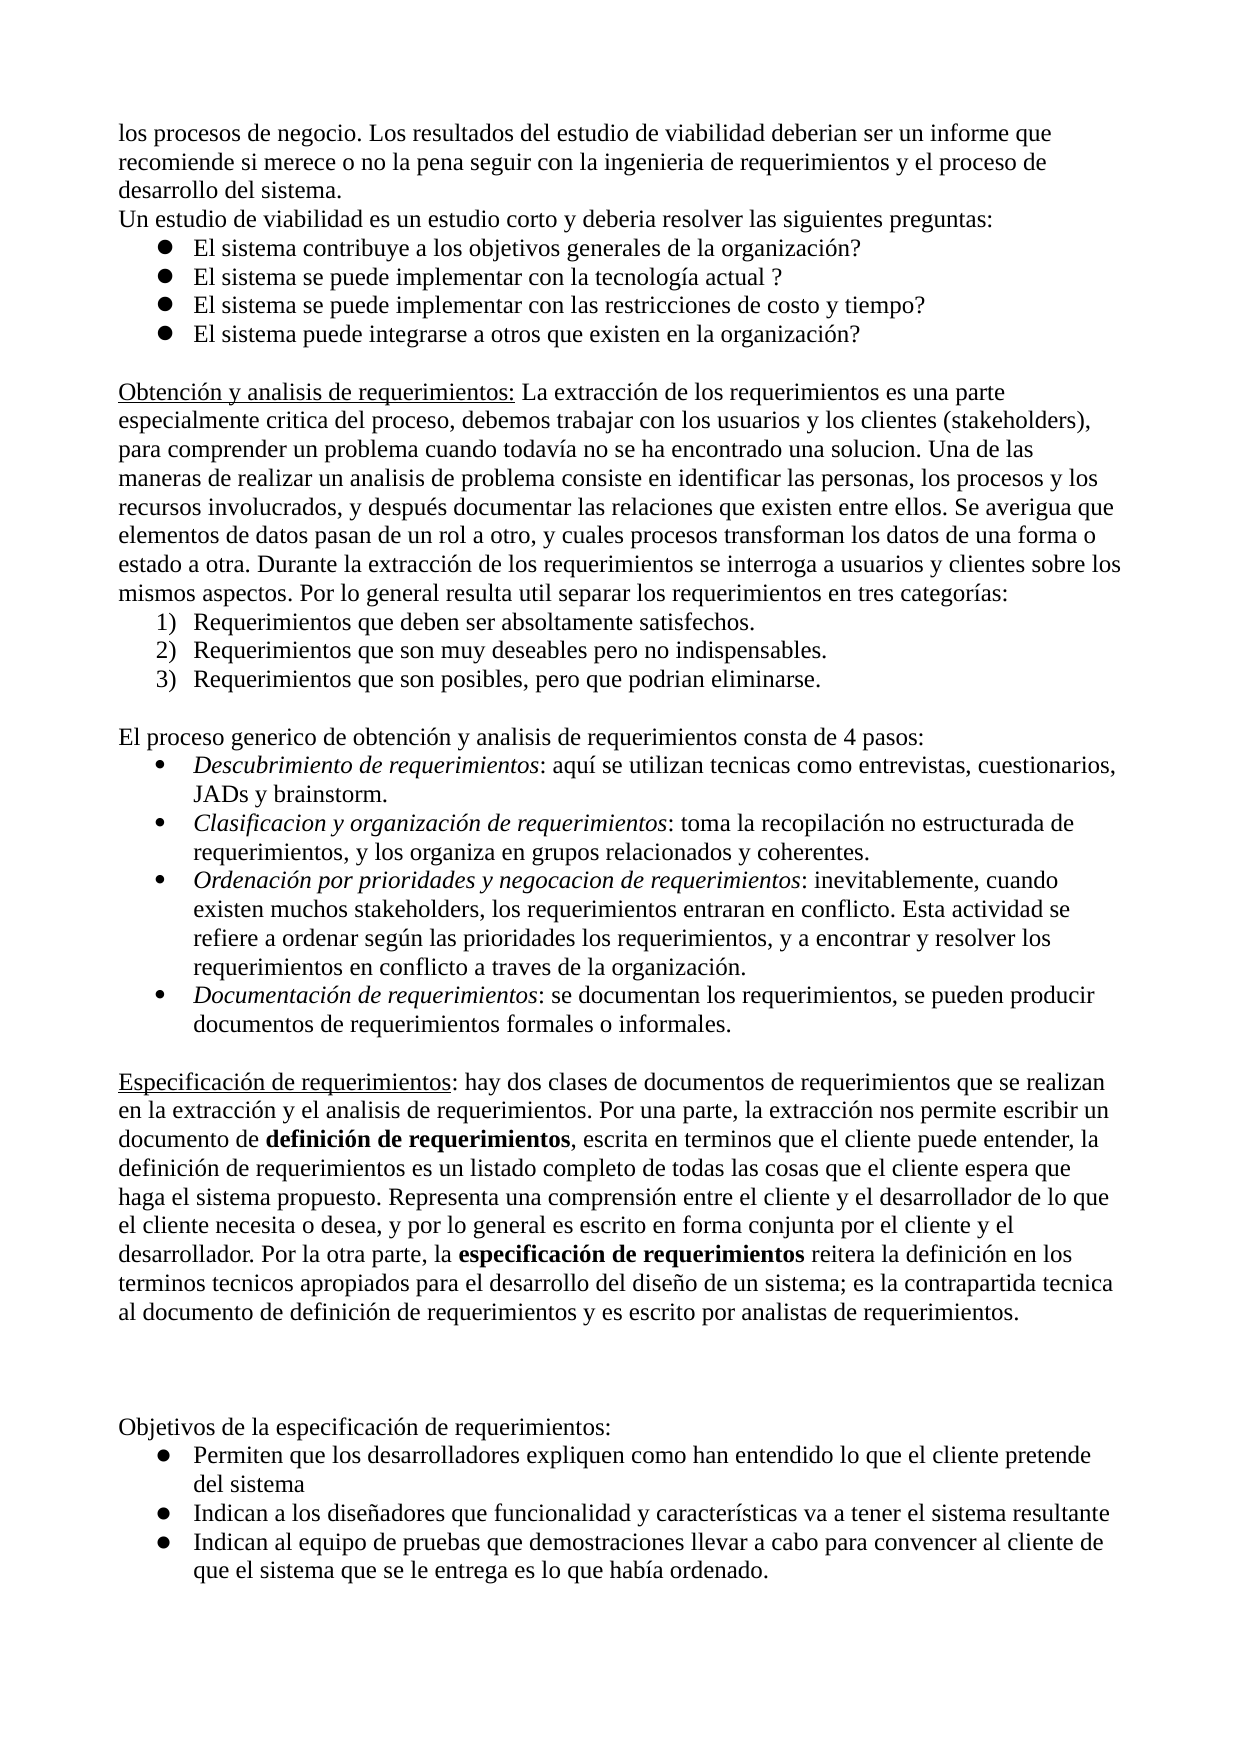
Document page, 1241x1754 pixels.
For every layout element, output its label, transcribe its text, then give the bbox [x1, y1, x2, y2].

list El sistema puede integrarse a otros que existen en la organización? [156, 319, 1122, 348]
list Documentación de requerimientos: se documentan los requerimientos, se pueden producir documentos de requerimientos formales o informales. [156, 981, 1122, 1038]
list Indican a los diseñadores que funcionalidad y características va a tener el sistema resultante [156, 1498, 1122, 1527]
list El sistema se puede implementar con la tecnología actual ? [156, 262, 1122, 291]
list El sistema se puede implementar con las restricciones de costo y tiempo? [156, 291, 1122, 319]
list Requerimientos que son posibles, pero que podrian eliminarse. [156, 664, 1122, 693]
text Un estudio de viabilidad es un estudio corto y deberia resolver las siguientes preguntas: [118, 204, 1122, 233]
list El sistema contribuye a los objetivos generales de la organización? [156, 233, 1122, 262]
text los procesos de negocio. Los resultados del estudio de viabilidad deberian ser un informe que recomiende si merece o no la pena seguir con la ingenieria de requerimientos y el proceso de desarrollo del sistema. [118, 118, 1122, 204]
list Clasificacion y organización de requerimientos: toma la recopilación no estructurada de requerimientos, y los organiza en grupos relacionados y coherentes. [156, 808, 1122, 866]
list Ordenación por prioridades y negocacion de requerimientos: inevitablemente, cuando existen muchos stakeholders, los requerimientos entraran en conflicto. Esta actividad se refiere a ordenar según las prioridades los requerimientos, y a encontrar y resolver los requerimientos en conflicto a traves de la organización. [156, 866, 1122, 981]
text El proceso generico de obtención y analisis de requerimientos consta de 4 pasos: [118, 722, 1122, 751]
list Indican al equipo de pruebas que demostraciones llevar a cabo para convencer al cliente de que el sistema que se le entrega es lo que había ordenado. [156, 1527, 1122, 1584]
list Requerimientos que son muy deseables pero no indispensables. [156, 636, 1122, 664]
text Obtención y analisis de requerimientos: La extracción de los requerimientos es una parte especialmente critica del proceso, debemos trabajar con los usuarios y los clientes (stakeholders), para comprender un problema cuando todavía no se ha encontrado una solucion. Una de las maneras de realizar un analisis de problema consiste en identificar las personas, los procesos y los recursos involucrados, y después documentar las relaciones que existen entre ellos. Se averigua que elementos de datos pasan de un rol a otro, y cuales procesos transforman los datos de una forma o estado a otra. Durante la extracción de los requerimientos se interroga a usuarios y clientes sobre los mismos aspectos. Por lo general resulta util separar los requerimientos en tres categorías: [118, 377, 1122, 607]
text Objetivos de la especificación de requerimientos: [118, 1412, 1122, 1441]
text Especificación de requerimientos: hay dos clases de documentos de requerimientos que se realizan en la extracción y el analisis de requerimientos. Por una parte, la extracción nos permite escribir un documento de definición de requerimientos, escrita en terminos que el cliente puede entender, la definición de requerimientos es un listado completo de todas las cosas que el cliente espera que haga el sistema propuesto. Representa una comprensión entre el cliente y el desarrollador de lo que el cliente necesita o desea, y por lo general es escrito en forma conjunta por el cliente y el desarrollador. Por la otra parte, la especificación de requerimientos reitera la definición en los terminos tecnicos apropiados para el desarrollo del diseño de un sistema; es la contrapartida tecnica al documento de definición de requerimientos y es escrito por analistas de requerimientos. [118, 1067, 1122, 1326]
list Permiten que los desarrolladores expliquen como han entendido lo que el cliente pretende del sistema [156, 1441, 1122, 1498]
list Descubrimiento de requerimientos: aquí se utilizan tecnicas como entrevistas, cuestionarios, JADs y brainstorm. [156, 751, 1122, 808]
list Requerimientos que deben ser absoltamente satisfechos. [156, 607, 1122, 636]
